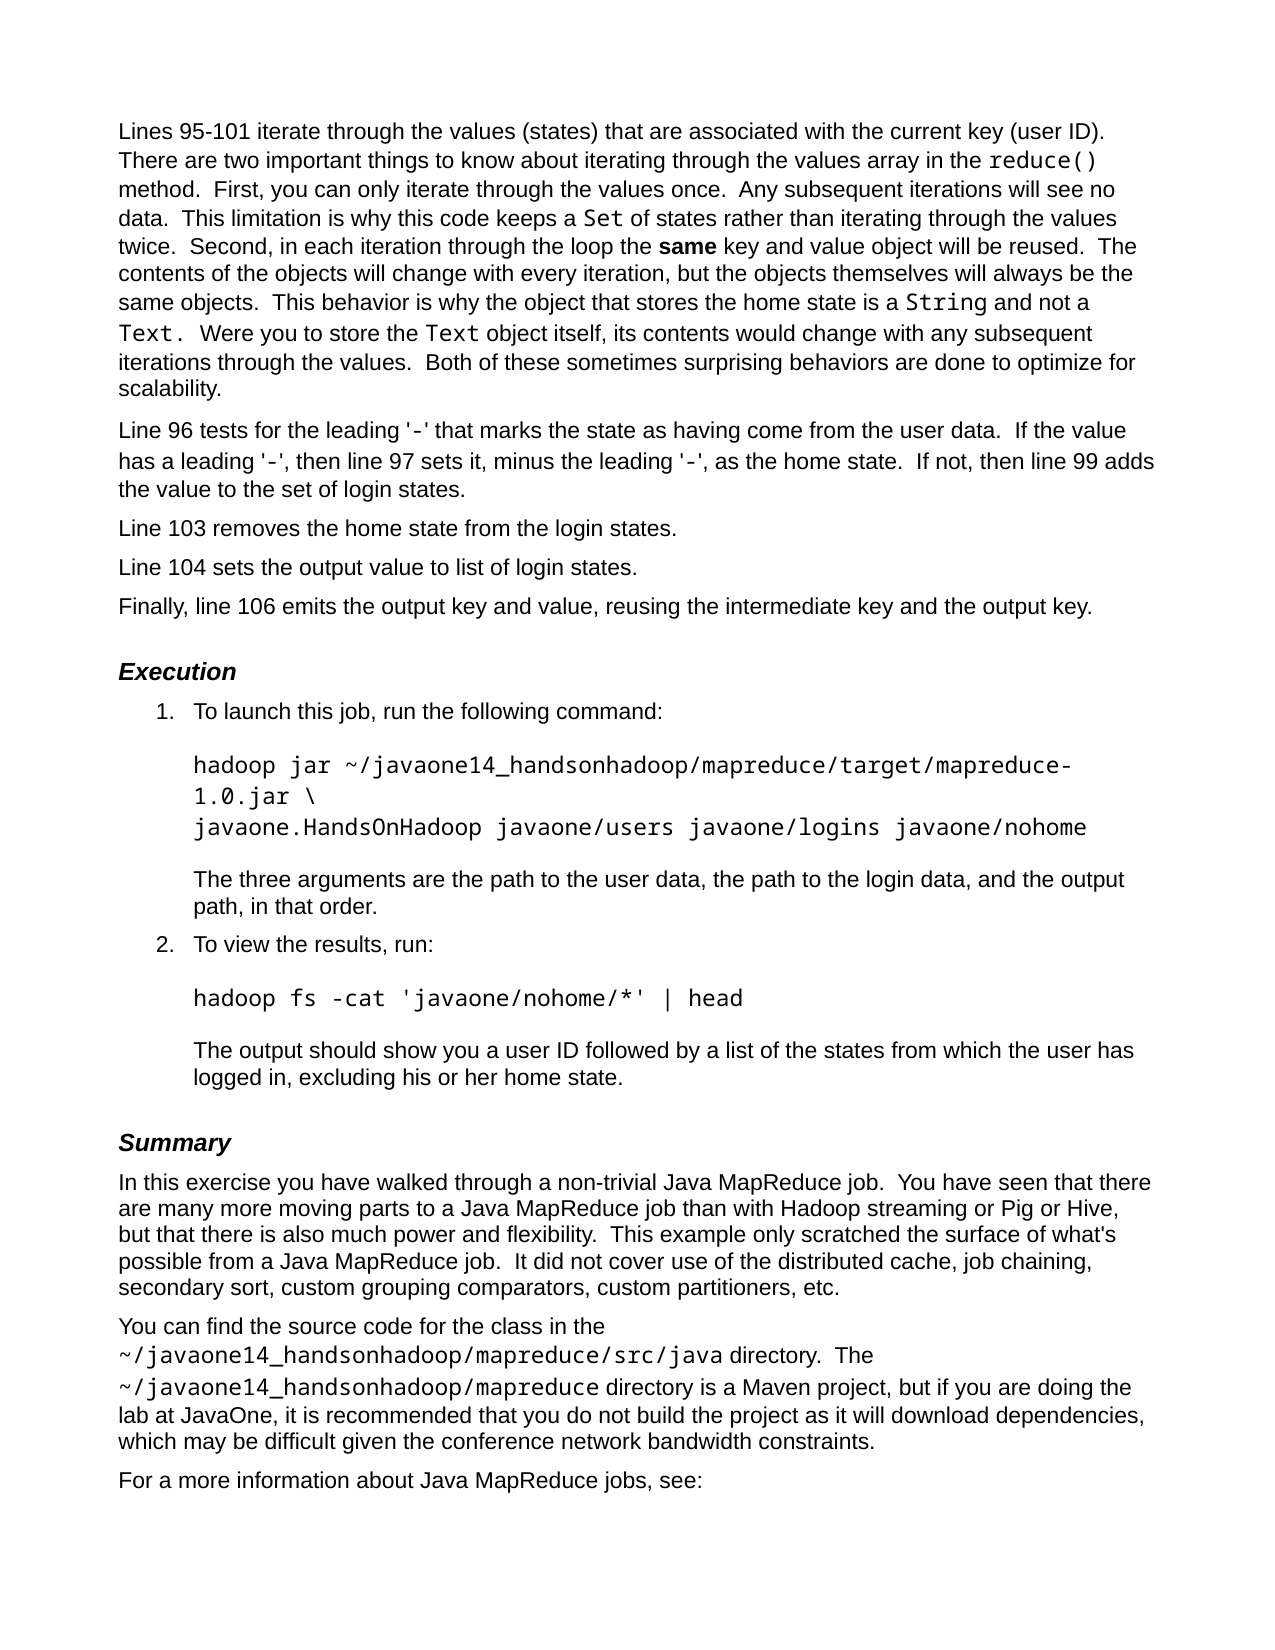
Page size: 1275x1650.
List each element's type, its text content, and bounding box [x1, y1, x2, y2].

list To view the results, run: [156, 931, 1157, 958]
list hadoop jar ~/javaone14_handsonhadoop/mapreduce/target/mapreduce-1.0.jar \ javaone.HandsOnHadoop javaone/users javaone/logins javaone/nohome [156, 748, 1157, 842]
text For a more information about Java MapReduce jobs, see: [118, 1467, 1157, 1493]
text Line 96 tests for the leading '-' that marks the state as having come from the user data. If the value has a leading '-', then line 97 sets it, minus the leading '-', as the home state. If not, then line 99 adds the value to the set of login states. [118, 414, 1157, 503]
subtitle Execution [118, 657, 1157, 685]
list The output should show you a user ID followed by a list of the states from which the user has logged in, excluding his or her home state. [156, 1037, 1157, 1090]
text You can find the source code for the class in the ~/javaone14_handsonhadoop/mapreduce/src/java directory. The ~/javaone14_handsonhadoop/mapreduce directory is a Maven project, but if you are doing the lab at JavaOne, it is recommended that you do not build the project as it will download dependencies, which may be difficult given the conference network bandwidth constraints. [118, 1313, 1157, 1454]
text Line 104 sets the output value to list of login states. [118, 554, 1157, 580]
text Finally, line 106 emits the output key and value, reusing the intermediate key and the output key. [118, 593, 1157, 619]
text Lines 95-101 iterate through the values (states) that are associated with the current key (user ID). There are two important things to know about iterating through the values array in the reduce() method. First, you can only iterate through the values once. Any subsequent iterations will see no data. This limitation is why this code keeps a Set of states rather than iterating through the values twice. Second, in each iteration through the loop the same key and value object will be reused. The contents of the objects will change with every iteration, but the objects themselves will always be the same objects. This behavior is why the object that stores the home state is a String and not a Text. Were you to store the Text object itself, its contents would change with any subsequent iterations through the values. Both of these sometimes surprising behaviors are done to optimize for scalability. [118, 118, 1157, 401]
list hadoop fs -cat 'javaone/nohome/*' | head [156, 982, 1157, 1013]
list The three arguments are the path to the user data, the path to the login data, and the output path, in that order. [156, 866, 1157, 919]
text In this exercise you have walked through a non-trivial Java MapReduce job. You have seen that there are many more moving parts to a Java MapReduce job than with Hadoop streaming or Pig or Hive, but that there is also much power and flexibility. This example only scratched the surface of what's possible from a Java MapReduce job. It did not cover use of the distributed cache, job chaining, secondary sort, custom grouping comparators, custom partitioners, etc. [118, 1169, 1157, 1301]
subtitle Summary [118, 1128, 1157, 1156]
text Line 103 removes the home state from the login states. [118, 515, 1157, 541]
list To launch this job, run the following command: [156, 698, 1157, 724]
